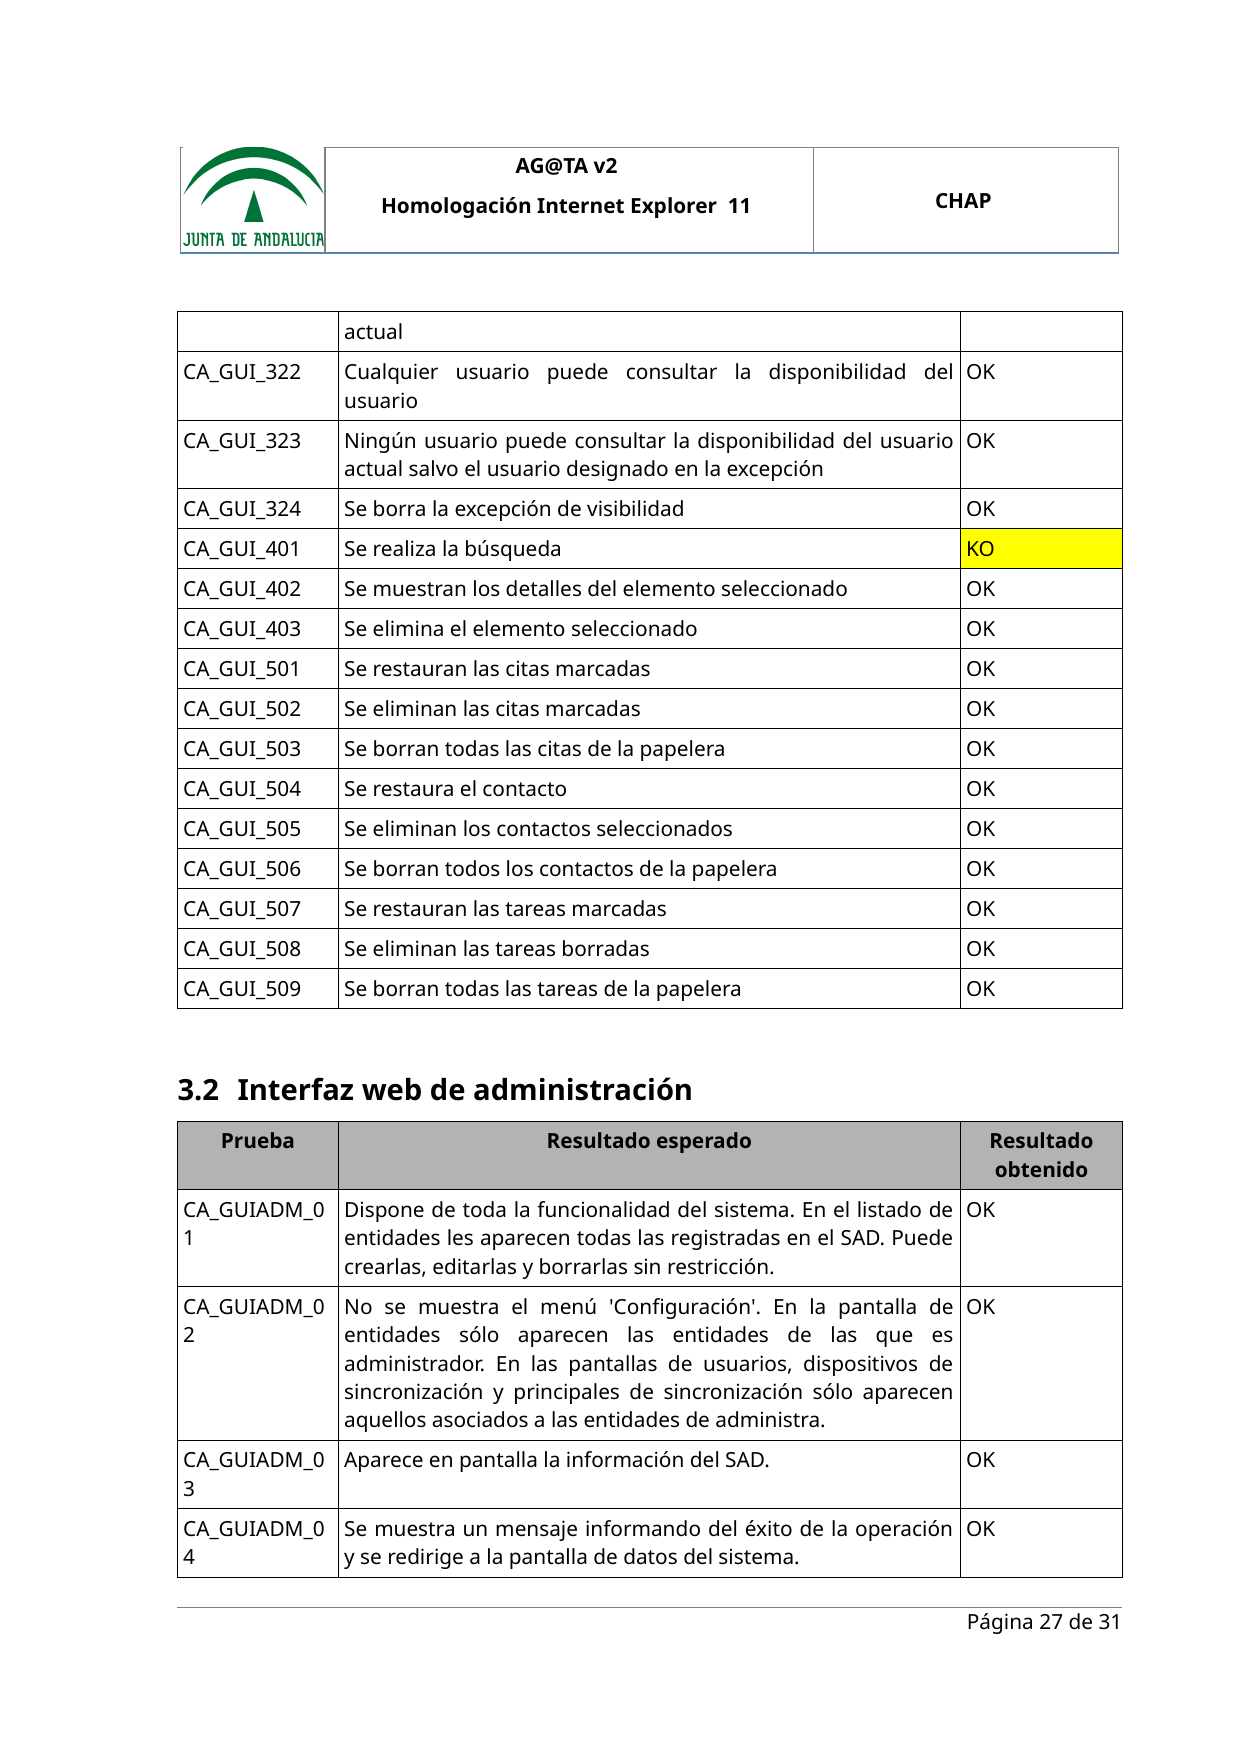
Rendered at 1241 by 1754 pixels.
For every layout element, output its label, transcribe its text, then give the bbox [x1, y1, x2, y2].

table_cell CA_GUI_501 [178, 649, 338, 688]
table_cell CA_GUI_401 [178, 529, 338, 568]
table_cell Se realiza la búsqueda [339, 529, 960, 568]
table_cell CA_GUI_403 [178, 609, 338, 648]
table_cell OK [961, 929, 1122, 968]
table_cell Se elimina el elemento seleccionado [339, 609, 960, 648]
table_cell Se restauran las citas marcadas [339, 649, 960, 688]
table_cell CA_GUIADM_02 [178, 1287, 338, 1440]
table_header Prueba [178, 1122, 338, 1189]
table_cell CA_GUI_323 [178, 421, 338, 488]
table_cell OK [961, 352, 1122, 420]
table_cell Se restauran las tareas marcadas [339, 889, 960, 928]
table_cell OK [961, 1190, 1122, 1286]
table_cell CA_GUI_509 [178, 969, 338, 1008]
table_cell Se muestran los detalles del elemento seleccionado [339, 569, 960, 608]
table_cell CA_GUI_505 [178, 809, 338, 848]
table_cell Aparece en pantalla la información del SAD. [339, 1441, 960, 1508]
table_cell CA_GUI_502 [178, 689, 338, 728]
table_cell Se borran todas las tareas de la papelera [339, 969, 960, 1008]
table_cell Se borran todos los contactos de la papelera [339, 849, 960, 888]
table_cell Cualquier usuario puede consultar la disponibilidad del usuario [339, 352, 960, 420]
table_cell CA_GUI_508 [178, 929, 338, 968]
table_cell CA_GUI_507 [178, 889, 338, 928]
table_cell OK [961, 649, 1122, 688]
table_cell OK [961, 849, 1122, 888]
table_cell Se restaura el contacto [339, 769, 960, 808]
table_cell [961, 312, 1122, 351]
table_cell Se eliminan los contactos seleccionados [339, 809, 960, 848]
table_cell Se borran todas las citas de la papelera [339, 729, 960, 768]
table_cell OK [961, 889, 1122, 928]
table_cell [178, 312, 338, 351]
table_cell OK [961, 489, 1122, 528]
table_cell OK [961, 1287, 1122, 1440]
table_cell Se eliminan las tareas borradas [339, 929, 960, 968]
table_cell OK [961, 569, 1122, 608]
table_cell OK [961, 969, 1122, 1008]
table_cell CA_GUI_324 [178, 489, 338, 528]
table_cell Se muestra un mensaje informando del éxito de la operación y se redirige a la pantalla de datos del sistema. [339, 1509, 960, 1577]
table_cell Ningún usuario puede consultar la disponibilidad del usuario actual salvo el usuario designado en la excepción [339, 421, 960, 488]
table_cell CA_GUI_402 [178, 569, 338, 608]
table_cell actual [339, 312, 960, 351]
table_cell Se borra la excepción de visibilidad [339, 489, 960, 528]
table_cell Se eliminan las citas marcadas [339, 689, 960, 728]
table_cell CA_GUI_503 [178, 729, 338, 768]
picture [183, 147, 324, 246]
table_cell CA_GUIADM_01 [178, 1190, 338, 1286]
table_cell OK [961, 769, 1122, 808]
table_cell OK [961, 421, 1122, 488]
table_cell Dispone de toda la funcionalidad del sistema. En el listado de entidades les aparecen todas las registradas en el SAD. Puede crearlas, editarlas y borrarlas sin restricción. [339, 1190, 960, 1286]
table_cell OK [961, 1441, 1122, 1508]
table_cell OK [961, 809, 1122, 848]
table_cell OK [961, 1509, 1122, 1577]
table_cell CA_GUI_322 [178, 352, 338, 420]
table_cell OK [961, 609, 1122, 648]
table_cell CA_GUI_506 [178, 849, 338, 888]
subtitle Interfaz web de administración [177, 1069, 1122, 1109]
table_header Resultado obtenido [961, 1122, 1122, 1189]
table_cell KO [961, 529, 1122, 568]
table_cell OK [961, 729, 1122, 768]
table_cell No se muestra el menú 'Configuración'. En la pantalla de entidades sólo aparecen las entidades de las que es administrador. En las pantallas de usuarios, dispositivos de sincronización y principales de sincronización sólo aparecen aquellos asociados a las entidades de administra. [339, 1287, 960, 1440]
table_header Resultado esperado [339, 1122, 960, 1189]
table_cell CA_GUIADM_04 [178, 1509, 338, 1577]
table_cell CA_GUI_504 [178, 769, 338, 808]
table_cell CA_GUIADM_03 [178, 1441, 338, 1508]
table_cell OK [961, 689, 1122, 728]
